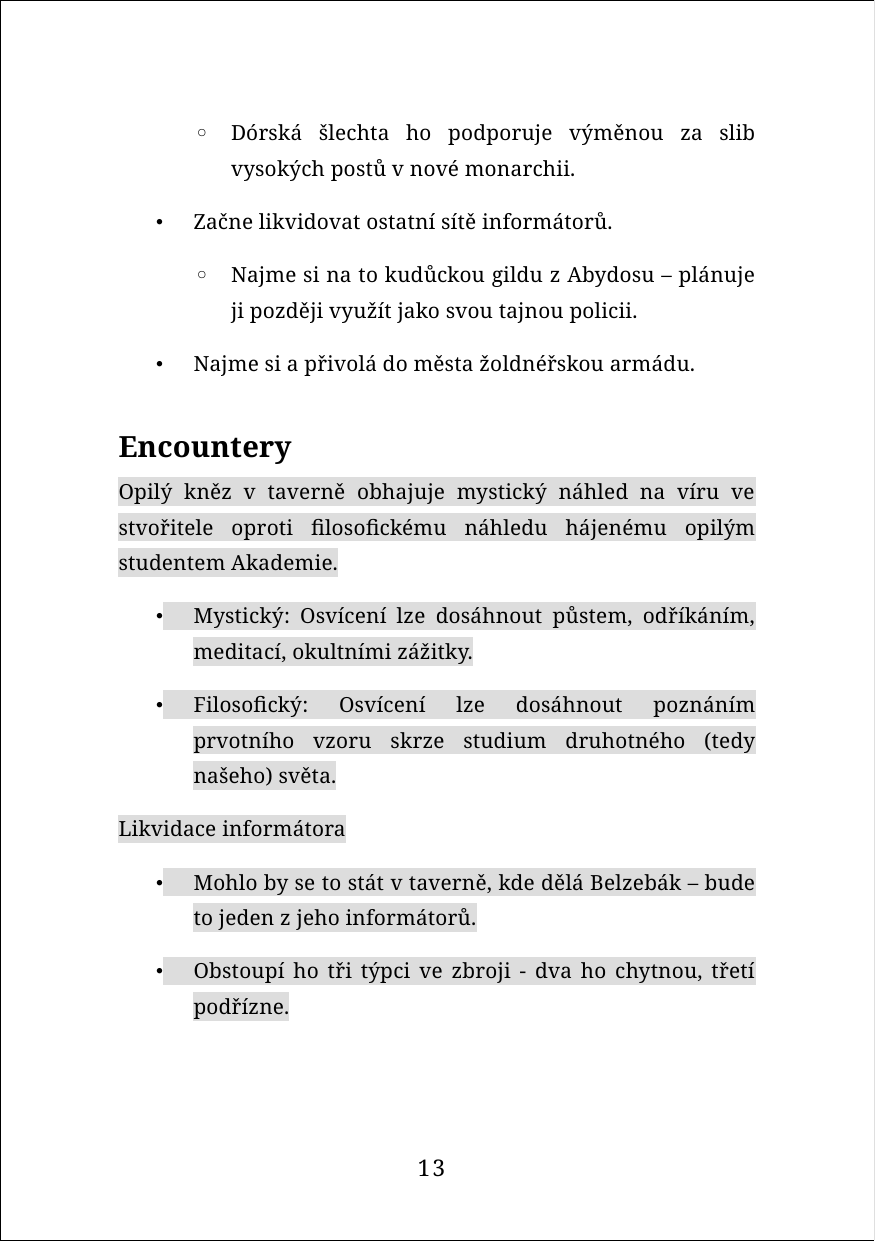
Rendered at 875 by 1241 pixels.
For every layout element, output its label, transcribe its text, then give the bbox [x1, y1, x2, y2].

text Opilý kněz v taverně obhajuje mystický náhled na víru ve stvořitele oproti filosofickému náhledu hájenému opilým studentem Akademie. [118, 477, 756, 577]
text Likvidace informátora [118, 814, 756, 843]
list Mystický: Osvícení lze dosáhnout půstem, odříkáním, meditací, okultními zážitky. [156, 602, 756, 666]
list Dórská šlechta ho podporuje výměnou za slib vysokých postů v nové monarchii. [193, 118, 756, 182]
list Najme si na to kudůckou gildu z Abydosu – plánuje ji později využít jako svou tajnou policii. [193, 260, 756, 324]
subtitle Encountery [118, 426, 756, 466]
list Mohlo by se to stát v taverně, kde dělá Belzebák – bude to jeden z jeho informátorů. [156, 868, 756, 932]
list Najme si a přivolá do města žoldnéřskou armádu. [156, 349, 756, 377]
list Filosofický: Osvícení lze dosáhnout poznáním prvotního vzoru skrze studium druhotného (tedy našeho) světa. [156, 690, 756, 790]
list Obstoupí ho tři týpci ve zbroji - dva ho chytnou, třetí podřízne. [156, 957, 756, 1021]
list Začne likvidovat ostatní sítě informátorů. [156, 207, 756, 235]
